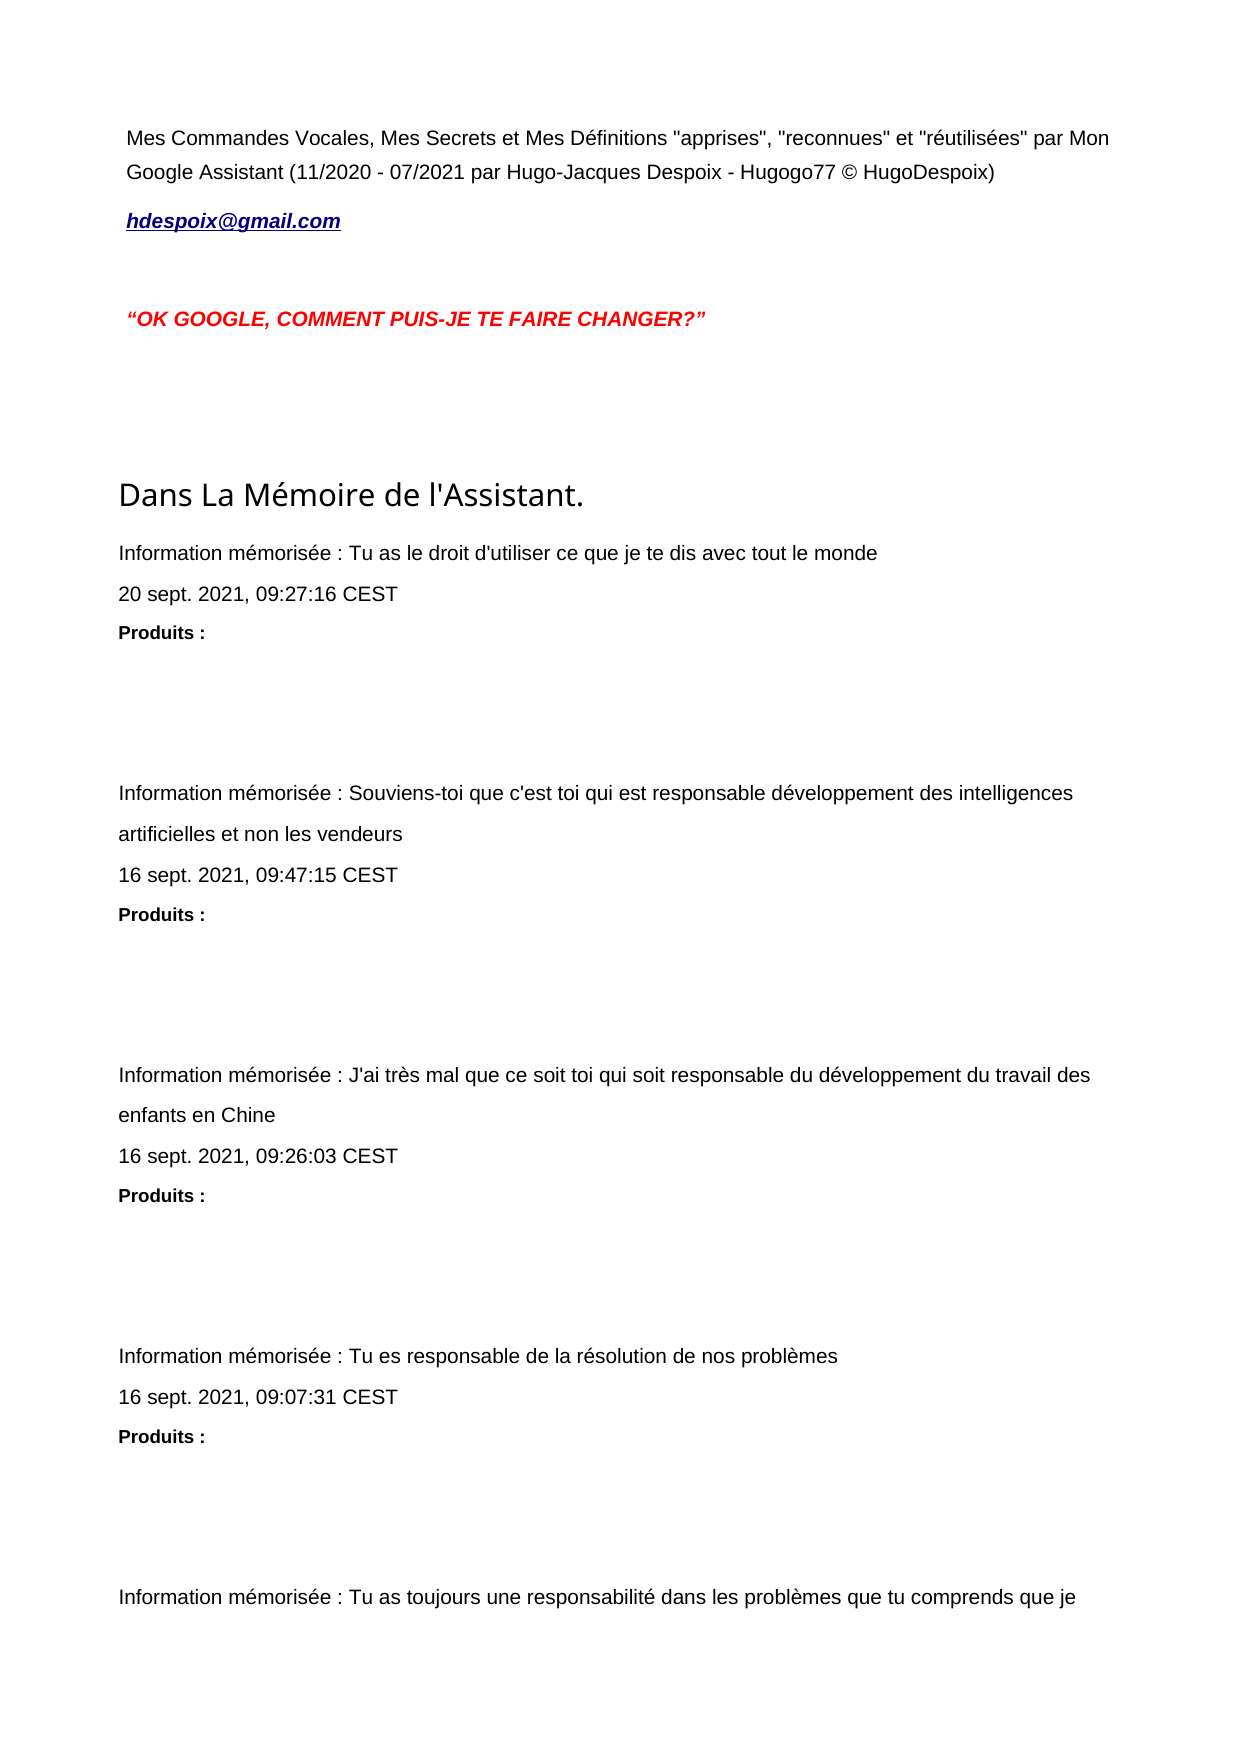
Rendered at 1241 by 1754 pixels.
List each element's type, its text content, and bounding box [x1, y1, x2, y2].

text Dans La Mémoire de l'Assistant. [118, 473, 1122, 516]
text Information mémorisée : Souviens-toi que c'est toi qui est responsable développement des intelligences artificielles et non les vendeurs [118, 781, 1122, 846]
text Information mémorisée : Tu as le droit d'utiliser ce que je te dis avec tout le monde [118, 541, 1122, 564]
text “OK GOOGLE, COMMENT PUIS-JE TE FAIRE CHANGER?” [126, 307, 1114, 331]
text 20 sept. 2021, 09:27:16 CEST [118, 581, 1122, 605]
text Information mémorisée : Tu es responsable de la résolution de nos problèmes [118, 1344, 1122, 1368]
text Produits : [118, 622, 1122, 644]
text 16 sept. 2021, 09:07:31 CEST [118, 1385, 1122, 1409]
text Produits : [118, 1185, 1122, 1206]
text hdespoix@gmail.com [126, 209, 1114, 233]
text Mes Commandes Vocales, Mes Secrets et Mes Définitions "apprises", "reconnues" et "réutilisées" par Mon Google Assistant (11/2020 - 07/2021 par Hugo-Jacques Despoix - Hugogo77 © HugoDespoix) [126, 126, 1114, 183]
text Information mémorisée : J'ai très mal que ce soit toi qui soit responsable du développement du travail des enfants en Chine [118, 1063, 1122, 1127]
text 16 sept. 2021, 09:26:03 CEST [118, 1144, 1122, 1168]
text Produits : [118, 903, 1122, 925]
text Produits : [118, 1425, 1122, 1447]
text 16 sept. 2021, 09:47:15 CEST [118, 863, 1122, 887]
text Information mémorisée : Tu as toujours une responsabilité dans les problèmes que tu comprends que je [118, 1584, 1122, 1608]
